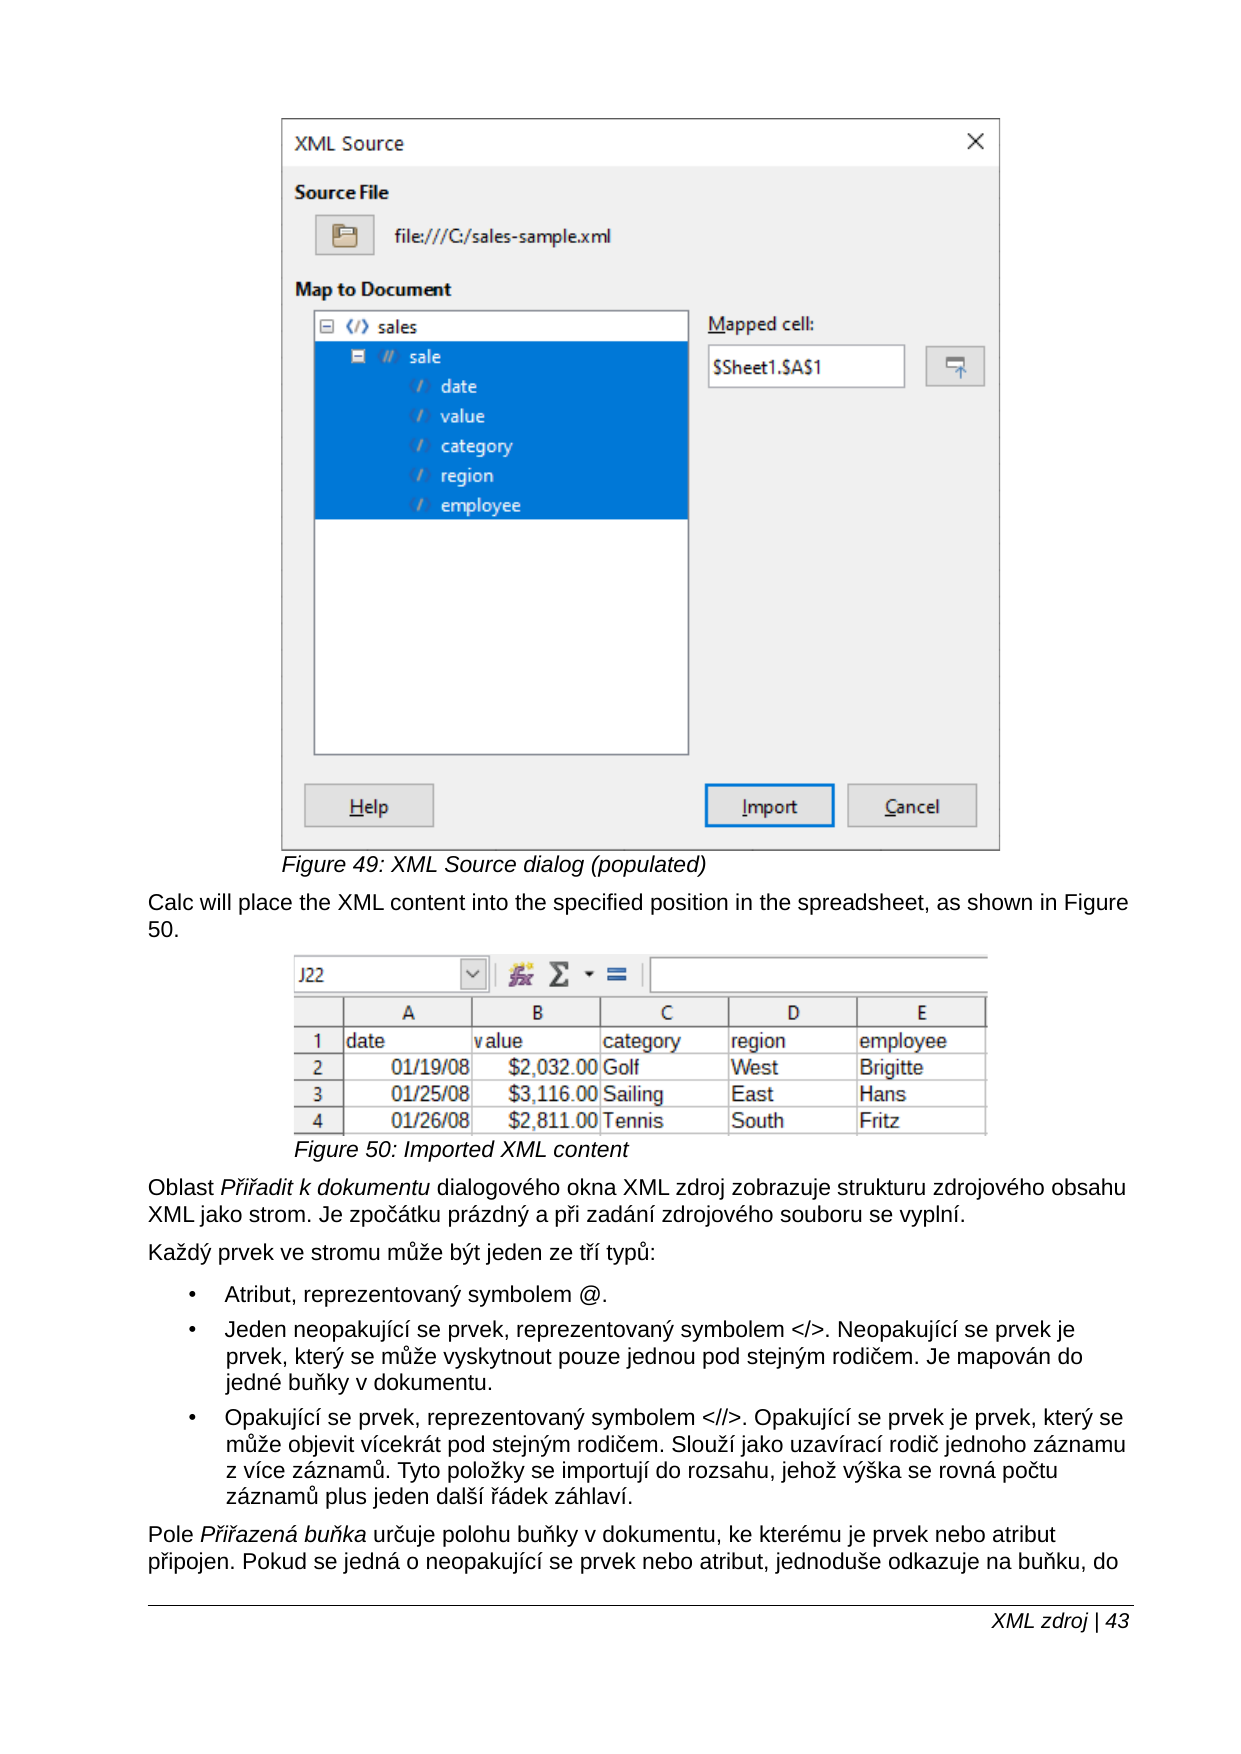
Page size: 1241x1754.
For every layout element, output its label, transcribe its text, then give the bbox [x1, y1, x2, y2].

picture [281, 118, 1001, 851]
list Jeden neopakující se prvek, reprezentovaný symbolem </>. Neopakující se prvek je prvek, který se může vyskytnout pouze jednou pod stejným rodičem. Je mapován do jedné buňky v dokumentu. [185, 1313, 1134, 1395]
text Každý prvek ve stromu může být jeden ze tří typů: [148, 1239, 1134, 1266]
text Oblast Přiřadit k dokumentu dialogového okna XML zdroj zobrazuje strukturu zdrojového obsahu XML jako strom. Je zpočátku prázdný a při zadání zdrojového souboru se vyplní. [148, 1174, 1134, 1227]
list Opakující se prvek, reprezentovaný symbolem <//>. Opakující se prvek je prvek, který se může objevit vícekrát pod stejným rodičem. Slouží jako uzavírací rodič jednoho záznamu z více záznamů. Tyto položky se importují do rozsahu, jehož výška se rovná počtu záznamů plus jeden další řádek záhlaví. [185, 1401, 1134, 1513]
text Figure 49: XML Source dialog (populated) [281, 851, 1000, 877]
list Atribut, reprezentovaný symbolem @. [185, 1278, 1134, 1307]
text Calc will place the XML content into the specified position in the spreadsheet, as shown in Figure 50. [148, 889, 1134, 942]
text Pole Přiřazená buňka určuje polohu buňky v dokumentu, ke kterému je prvek nebo atribut připojen. Pokud se jedná o neopakující se prvek nebo atribut, jednoduše odkazuje na buňku, do [148, 1521, 1134, 1574]
picture [293, 954, 988, 1136]
text Figure 50: Imported XML content [294, 1136, 988, 1162]
